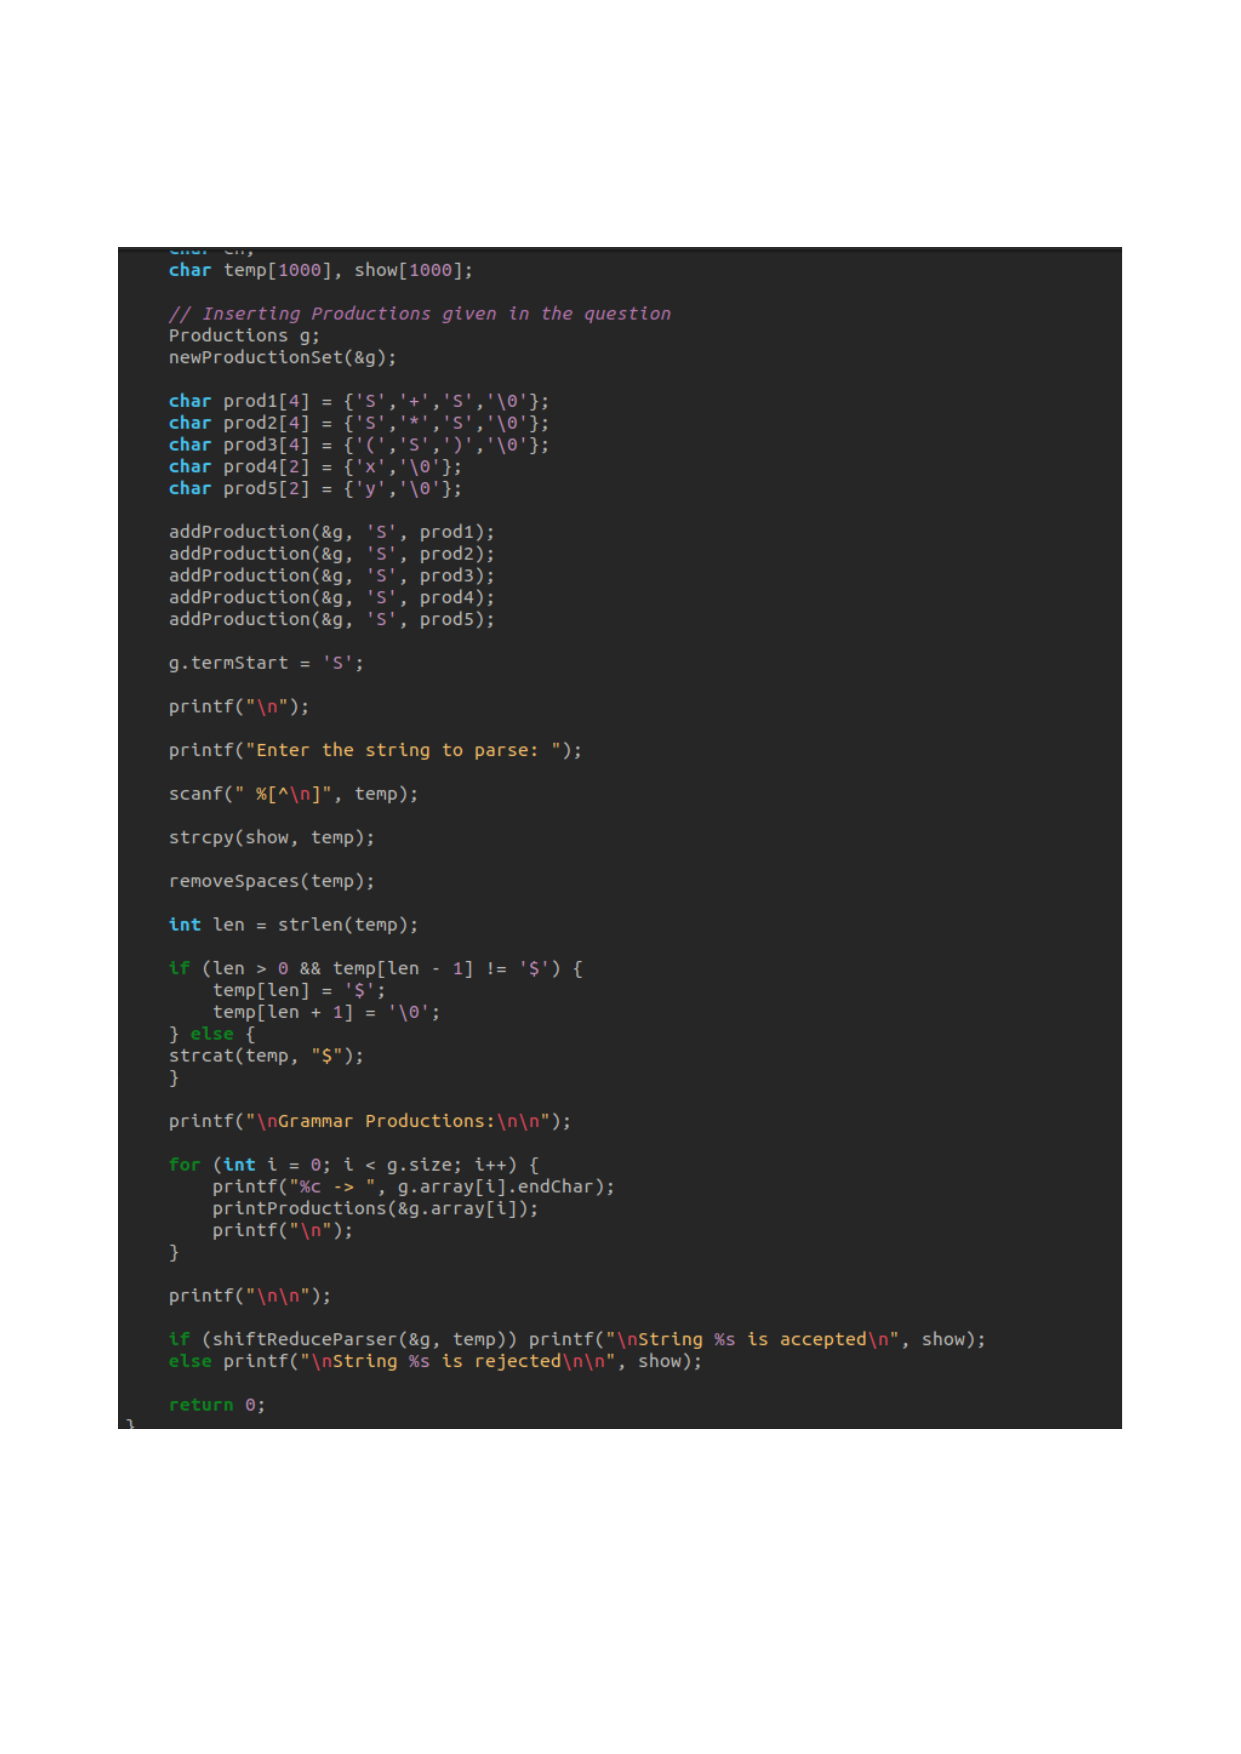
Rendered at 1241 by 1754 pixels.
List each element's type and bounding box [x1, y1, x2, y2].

picture [118, 247, 1123, 1429]
